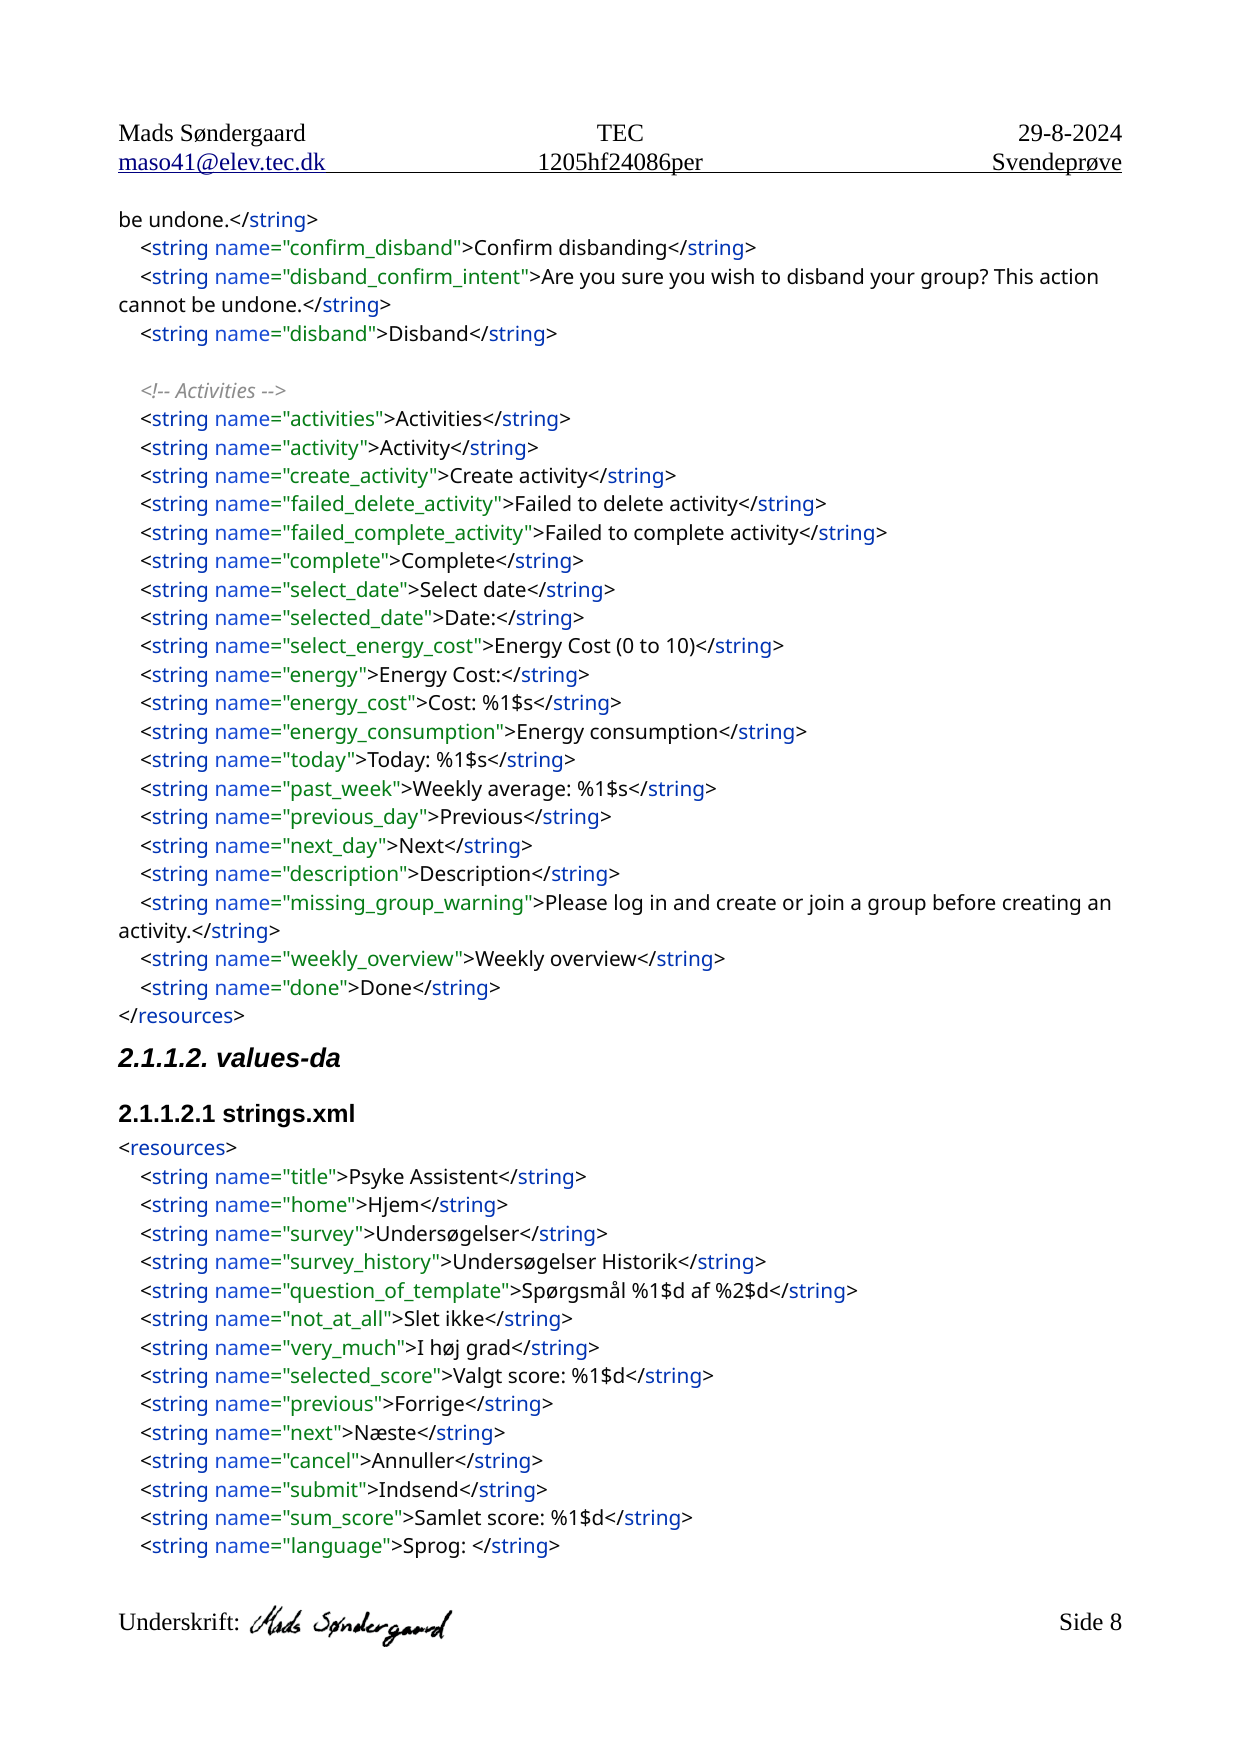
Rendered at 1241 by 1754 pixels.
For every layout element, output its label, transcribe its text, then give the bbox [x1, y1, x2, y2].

picture [244, 1600, 458, 1647]
text be undone.</string> <string name="confirm_disband">Confirm disbanding</string> <string name="disband_confirm_intent">Are you sure you wish to disband your group? This action cannot be undone.</string> <string name="disband">Disband</string> <!-- Activities --> <string name="activities">Activities</string> <string name="activity">Activity</string> <string name="create_activity">Create activity</string> <string name="failed_delete_activity">Failed to delete activity</string> <string name="failed_complete_activity">Failed to complete activity</string> <string name="complete">Complete</string> <string name="select_date">Select date</string> <string name="selected_date">Date:</string> <string name="select_energy_cost">Energy Cost (0 to 10)</string> <string name="energy">Energy Cost:</string> <string name="energy_cost">Cost: %1$s</string> <string name="energy_consumption">Energy consumption</string> <string name="today">Today: %1$s</string> <string name="past_week">Weekly average: %1$s</string> <string name="previous_day">Previous</string> <string name="next_day">Next</string> <string name="description">Description</string> <string name="missing_group_warning">Please log in and create or join a group before creating an activity.</string> <string name="weekly_overview">Weekly overview</string> [118, 205, 1122, 973]
text <string name="done">Done</string> </resources> [118, 973, 1122, 1030]
subtitle 2.1.1.2.1 strings.xml [118, 1098, 1122, 1127]
text <resources> <string name="title">Psyke Assistent</string> <string name="home">Hjem</string> <string name="survey">Undersøgelser</string> <string name="survey_history">Undersøgelser Historik</string> <string name="question_of_template">Spørgsmål %1$d af %2$d</string> <string name="not_at_all">Slet ikke</string> <string name="very_much">I høj grad</string> <string name="selected_score">Valgt score: %1$d</string> <string name="previous">Forrige</string> <string name="next">Næste</string> <string name="cancel">Annuller</string> <string name="submit">Indsend</string> <string name="sum_score">Samlet score: %1$d</string> <string name="language">Sprog: </string> [118, 1133, 1122, 1560]
subtitle 2.1.1.2. values-da [118, 1042, 1122, 1073]
